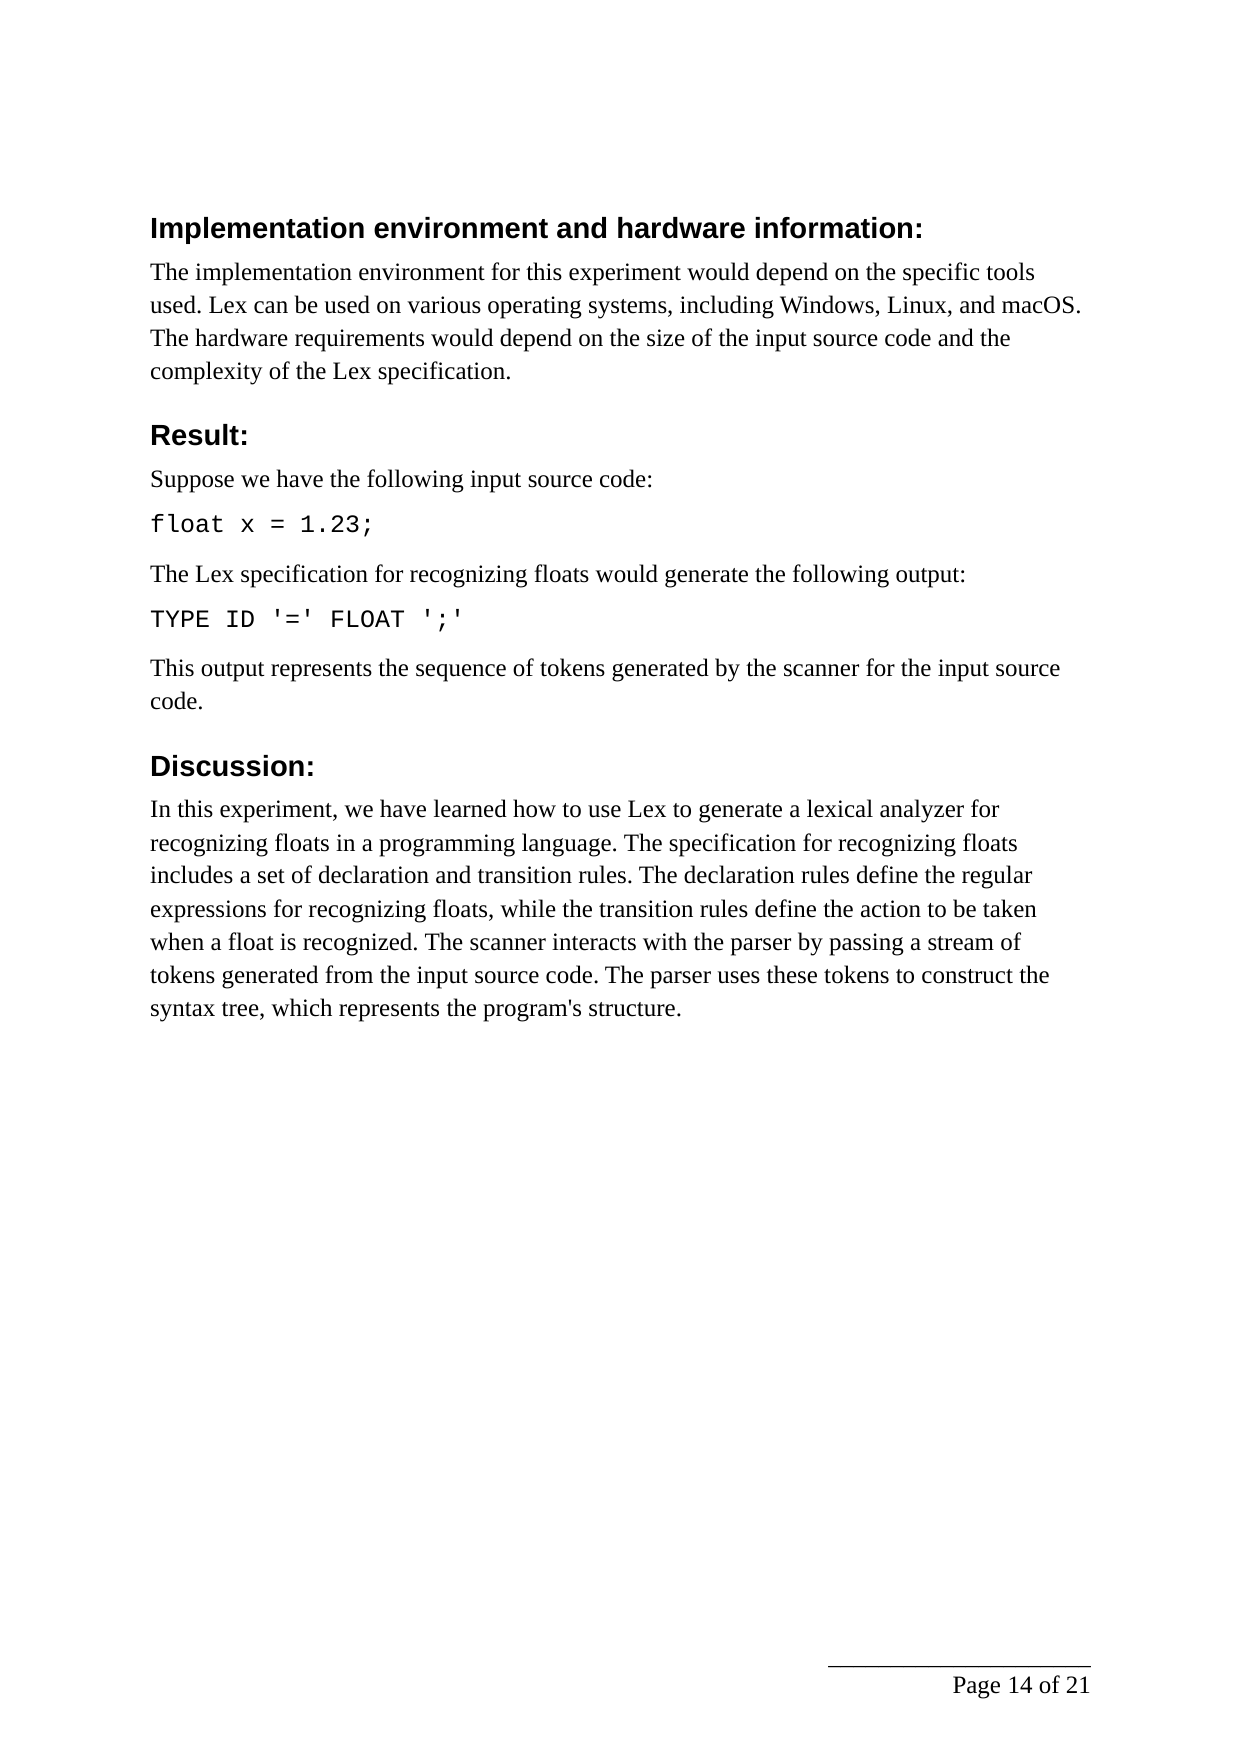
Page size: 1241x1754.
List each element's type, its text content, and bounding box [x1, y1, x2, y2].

text In this experiment, we have learned how to use Lex to generate a lexical analyzer for recognizing floats in a programming language. The specification for recognizing floats includes a set of declaration and transition rules. The declaration rules define the regular expressions for recognizing floats, while the transition rules define the action to be taken when a float is recognized. The scanner interacts with the parser by passing a stream of tokens generated from the input source code. The parser uses these tokens to construct the syntax tree, which represents the program's structure. [150, 794, 1091, 1021]
text This output represents the sequence of tokens generated by the scanner for the input source code. [150, 653, 1091, 715]
text Suppose we have the following input source code: [150, 464, 1091, 493]
text TYPE ID '=' FLOAT ';' [150, 606, 1091, 634]
text The Lex specification for recognizing floats would generate the following output: [150, 559, 1091, 587]
text float x = 1.23; [150, 512, 1091, 540]
subtitle Discussion: [150, 748, 1091, 782]
subtitle Implementation environment and hardware information: [150, 211, 1091, 244]
text The implementation environment for this experiment would depend on the specific tools used. Lex can be used on various operating systems, including Windows, Linux, and macOS. The hardware requirements would depend on the size of the input source code and the complexity of the Lex specification. [150, 257, 1091, 384]
subtitle Result: [150, 418, 1091, 451]
